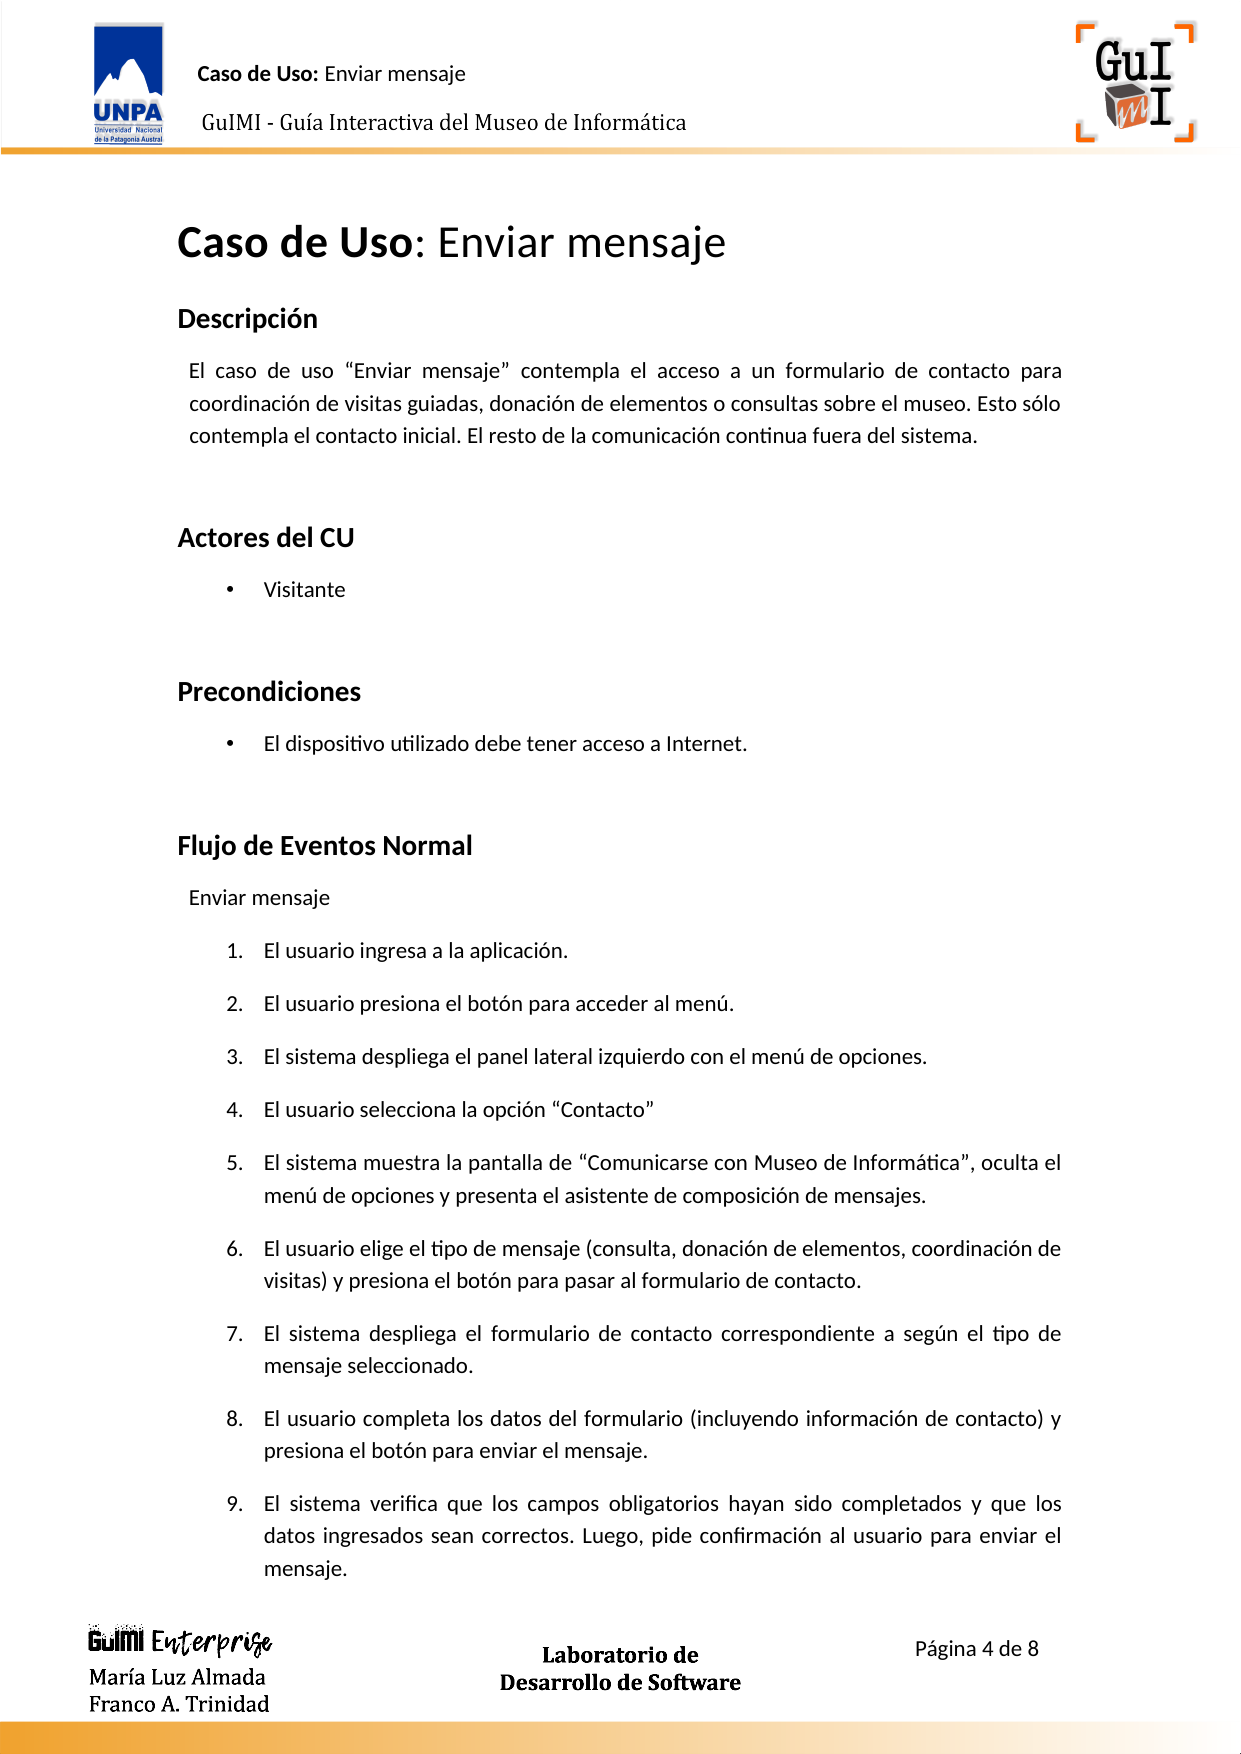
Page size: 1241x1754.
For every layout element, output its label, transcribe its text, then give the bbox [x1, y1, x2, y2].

list El sistema despliega el panel lateral izquierdo con el menú de opciones. [226, 1042, 1063, 1071]
list El sistema verifica que los campos obligatorios hayan sido completados y que los datos ingresados sean correctos. Luego, pide confirmación al usuario para enviar el mensaje. [226, 1489, 1063, 1582]
list El dispositivo utilizado debe tener acceso a Internet. [226, 729, 1063, 757]
text El caso de uso “Enviar mensaje” contempla el acceso a un formulario de contacto para coordinación de visitas guiadas, donación de elementos o consultas sobre el museo. Esto sólo contempla el contacto inicial. El resto de la comunicación continua fuera del sistema. [188, 357, 1063, 449]
subtitle Flujo de Eventos Normal [177, 827, 1063, 863]
subtitle Precondiciones [177, 673, 1063, 708]
list Enviar mensaje [188, 883, 1063, 911]
subtitle Descripción [177, 300, 1063, 336]
subtitle Actores del CU [177, 519, 1063, 554]
list El usuario selecciona la opción “Contacto” [226, 1096, 1063, 1123]
list El usuario completa los datos del formulario (incluyendo información de contacto) y presiona el botón para enviar el mensaje. [226, 1404, 1063, 1464]
list El sistema despliega el formulario de contacto correspondiente a según el tipo de mensaje seleccionado. [226, 1319, 1063, 1379]
list El usuario presiona el botón para acceder al menú. [226, 989, 1063, 1017]
list El usuario elige el tipo de mensaje (consulta, donación de elementos, coordinación de visitas) y presiona el botón para pasar al formulario de contacto. [226, 1234, 1063, 1294]
text Caso de Uso: Enviar mensaje [177, 213, 1063, 269]
picture [0, 0, 1241, 155]
list El sistema muestra la pantalla de “Comunicarse con Museo de Informática”, oculta el menú de opciones y presenta el asistente de composición de mensajes. [226, 1148, 1063, 1209]
picture [0, 1613, 1241, 1754]
list El usuario ingresa a la aplicación. [226, 936, 1063, 964]
list Visitante [226, 575, 1063, 603]
